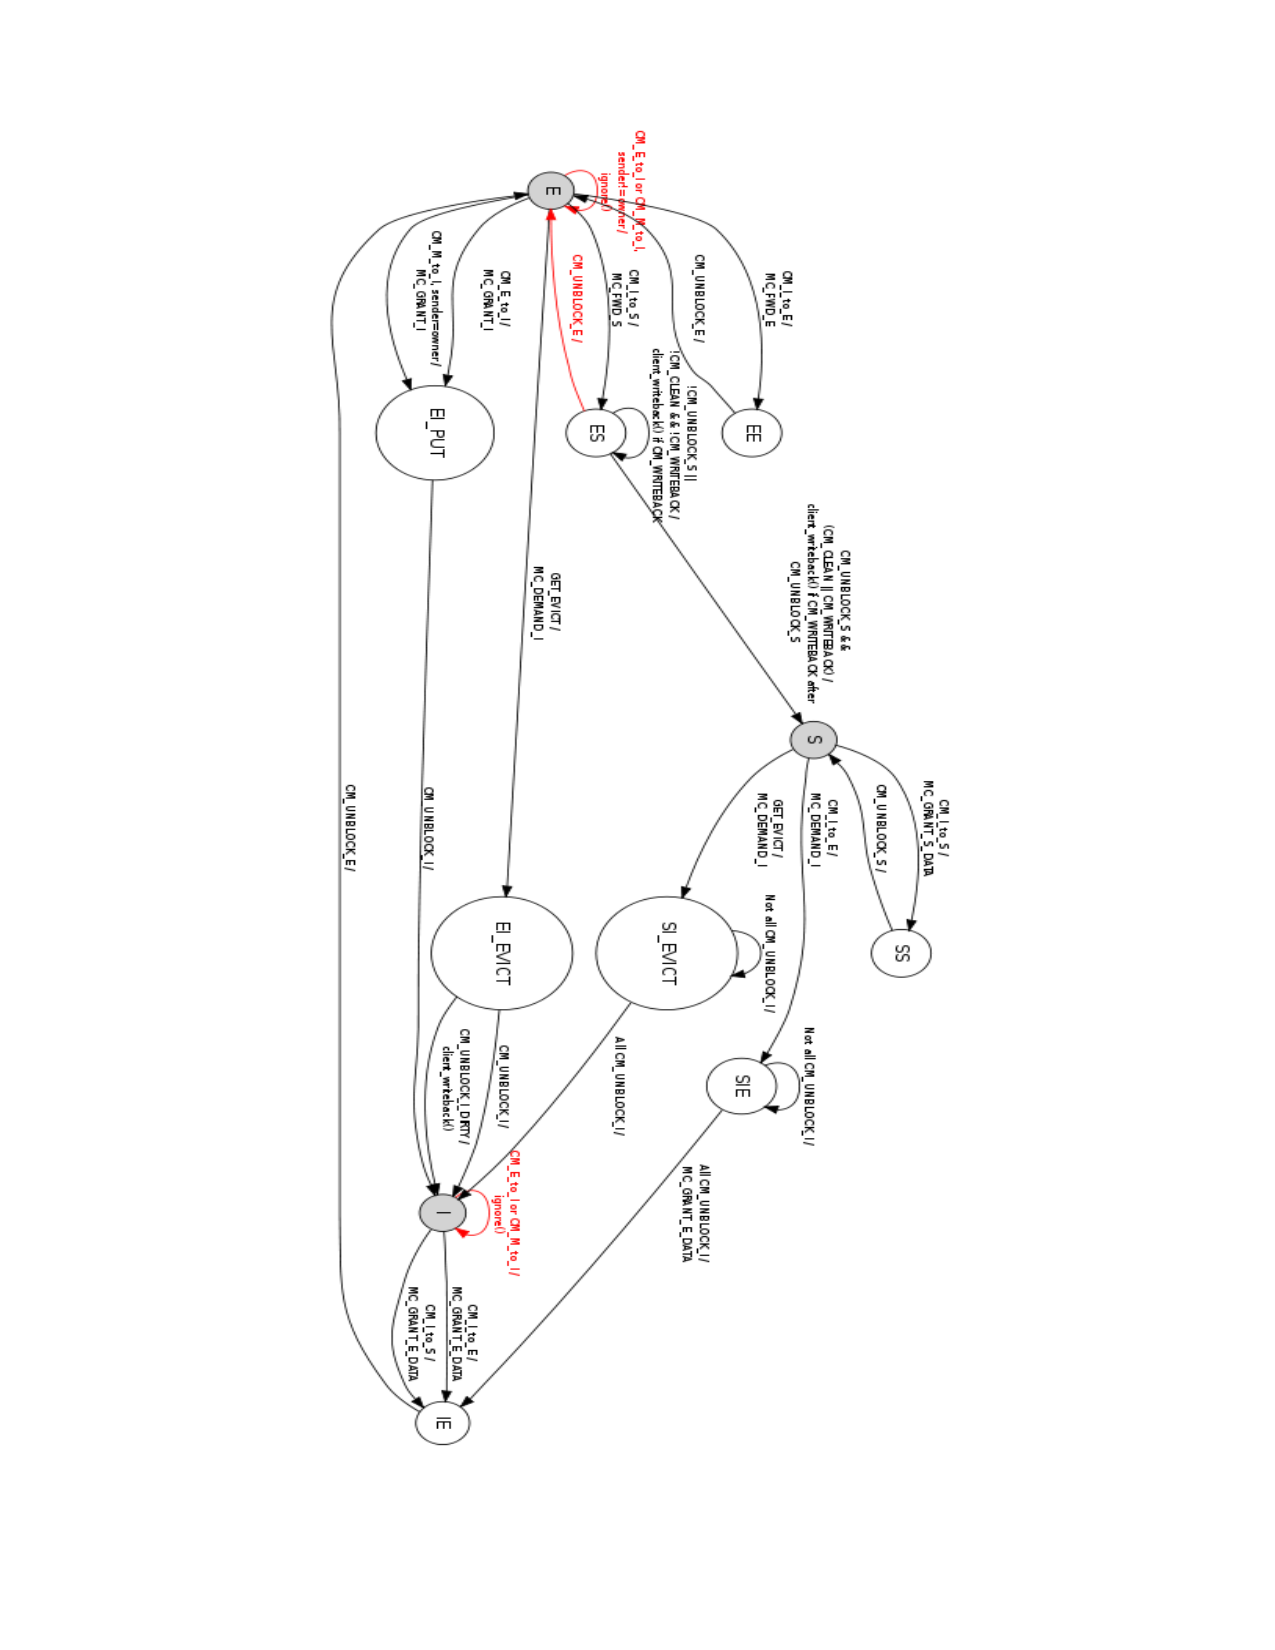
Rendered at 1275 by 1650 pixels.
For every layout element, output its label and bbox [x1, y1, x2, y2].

picture [318, 126, 957, 1449]
